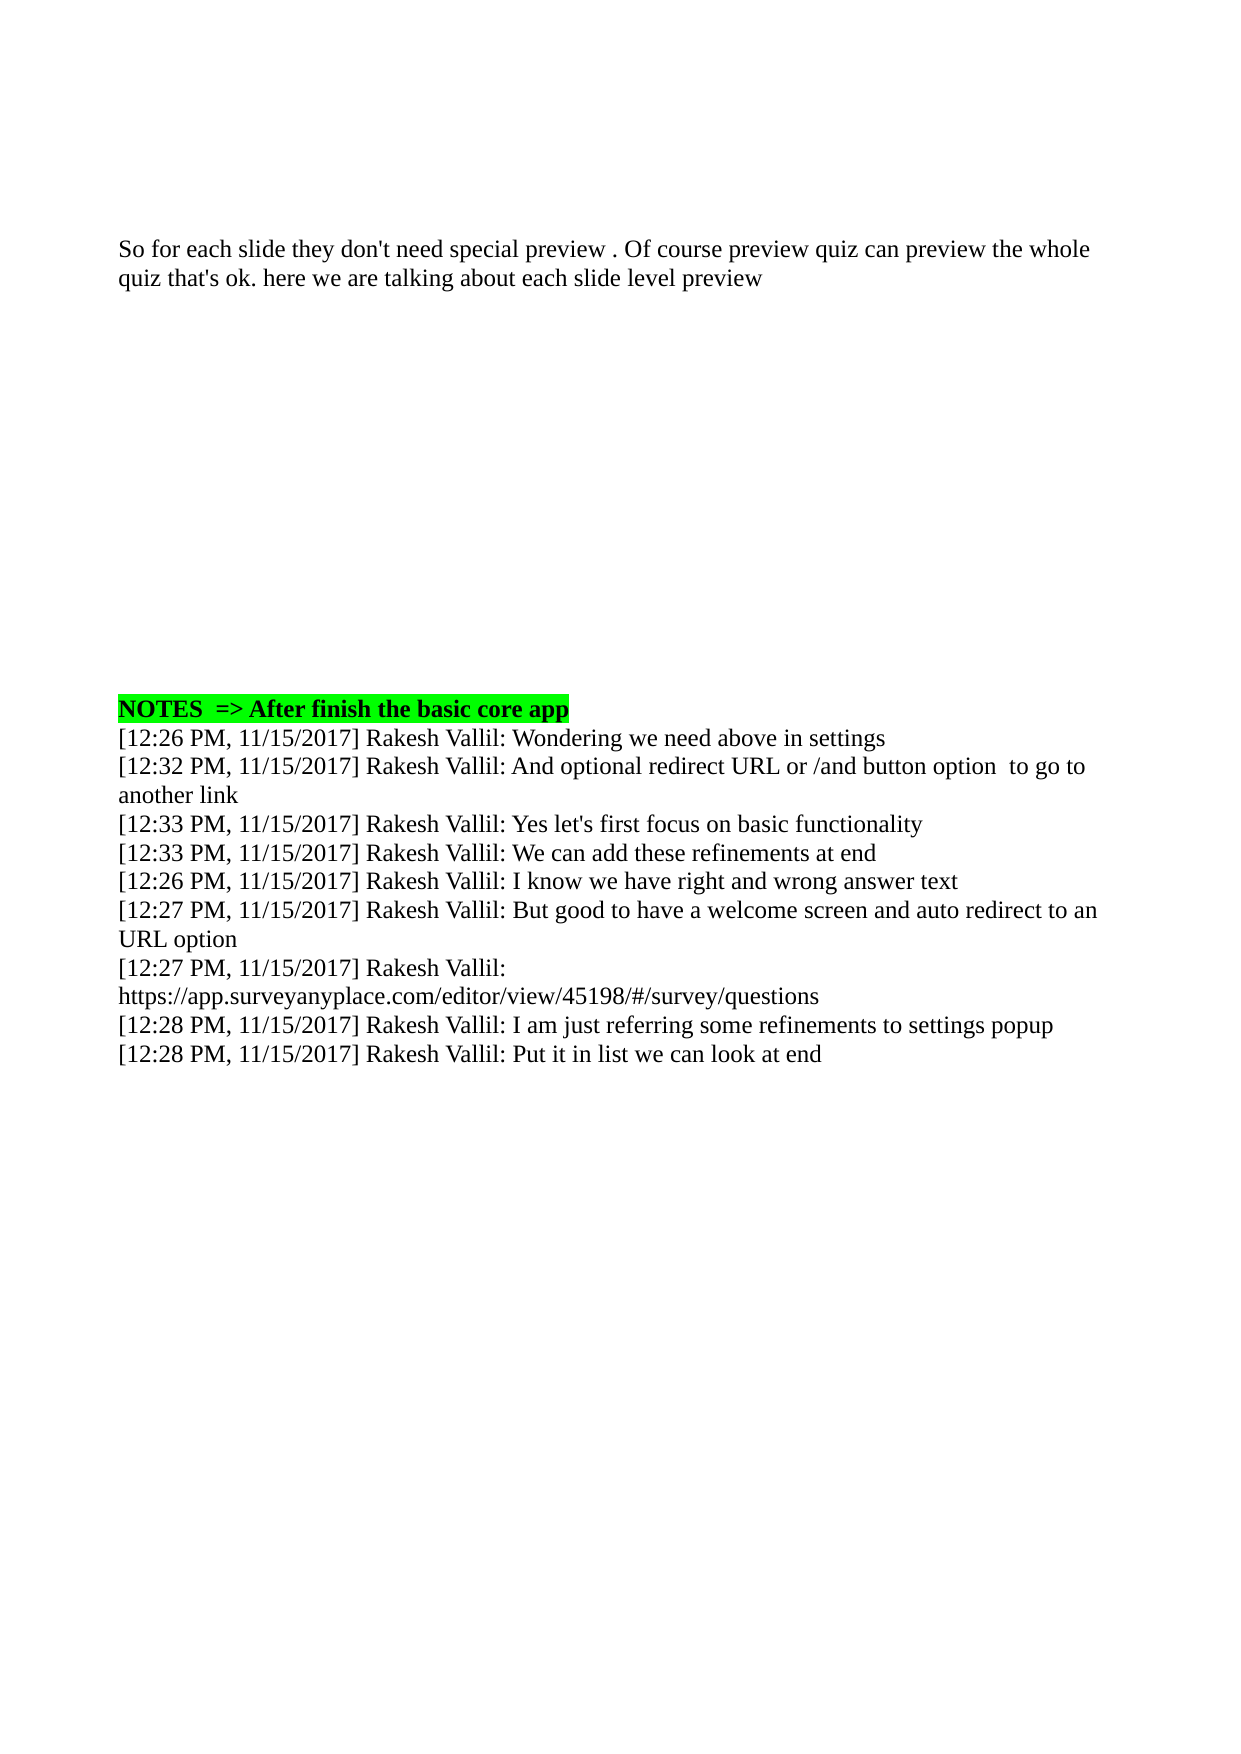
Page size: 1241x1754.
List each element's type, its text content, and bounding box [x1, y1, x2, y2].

text [12:33 PM, 11/15/2017] Rakesh Vallil: Yes let's first focus on basic functionality [118, 809, 1122, 838]
text [12:32 PM, 11/15/2017] Rakesh Vallil: And optional redirect URL or /and button option to go to another link [118, 751, 1122, 809]
text [12:26 PM, 11/15/2017] Rakesh Vallil: Wondering we need above in settings [118, 723, 1122, 751]
text [12:27 PM, 11/15/2017] Rakesh Vallil: But good to have a welcome screen and auto redirect to an URL option [118, 895, 1122, 953]
text [12:27 PM, 11/15/2017] Rakesh Vallil: https://app.surveyanyplace.com/editor/view/45198/#/survey/questions [118, 953, 1122, 1010]
text [12:28 PM, 11/15/2017] Rakesh Vallil: I am just referring some refinements to settings popup [118, 1010, 1122, 1039]
text [12:26 PM, 11/15/2017] Rakesh Vallil: I know we have right and wrong answer text [118, 866, 1122, 895]
text So for each slide they don't need special preview . Of course preview quiz can preview the whole quiz that's ok. here we are talking about each slide level preview [118, 234, 1122, 291]
text [12:33 PM, 11/15/2017] Rakesh Vallil: We can add these refinements at end [118, 838, 1122, 866]
text [12:28 PM, 11/15/2017] Rakesh Vallil: Put it in list we can look at end [118, 1039, 1122, 1068]
text NOTES => After finish the basic core app [118, 694, 1122, 723]
